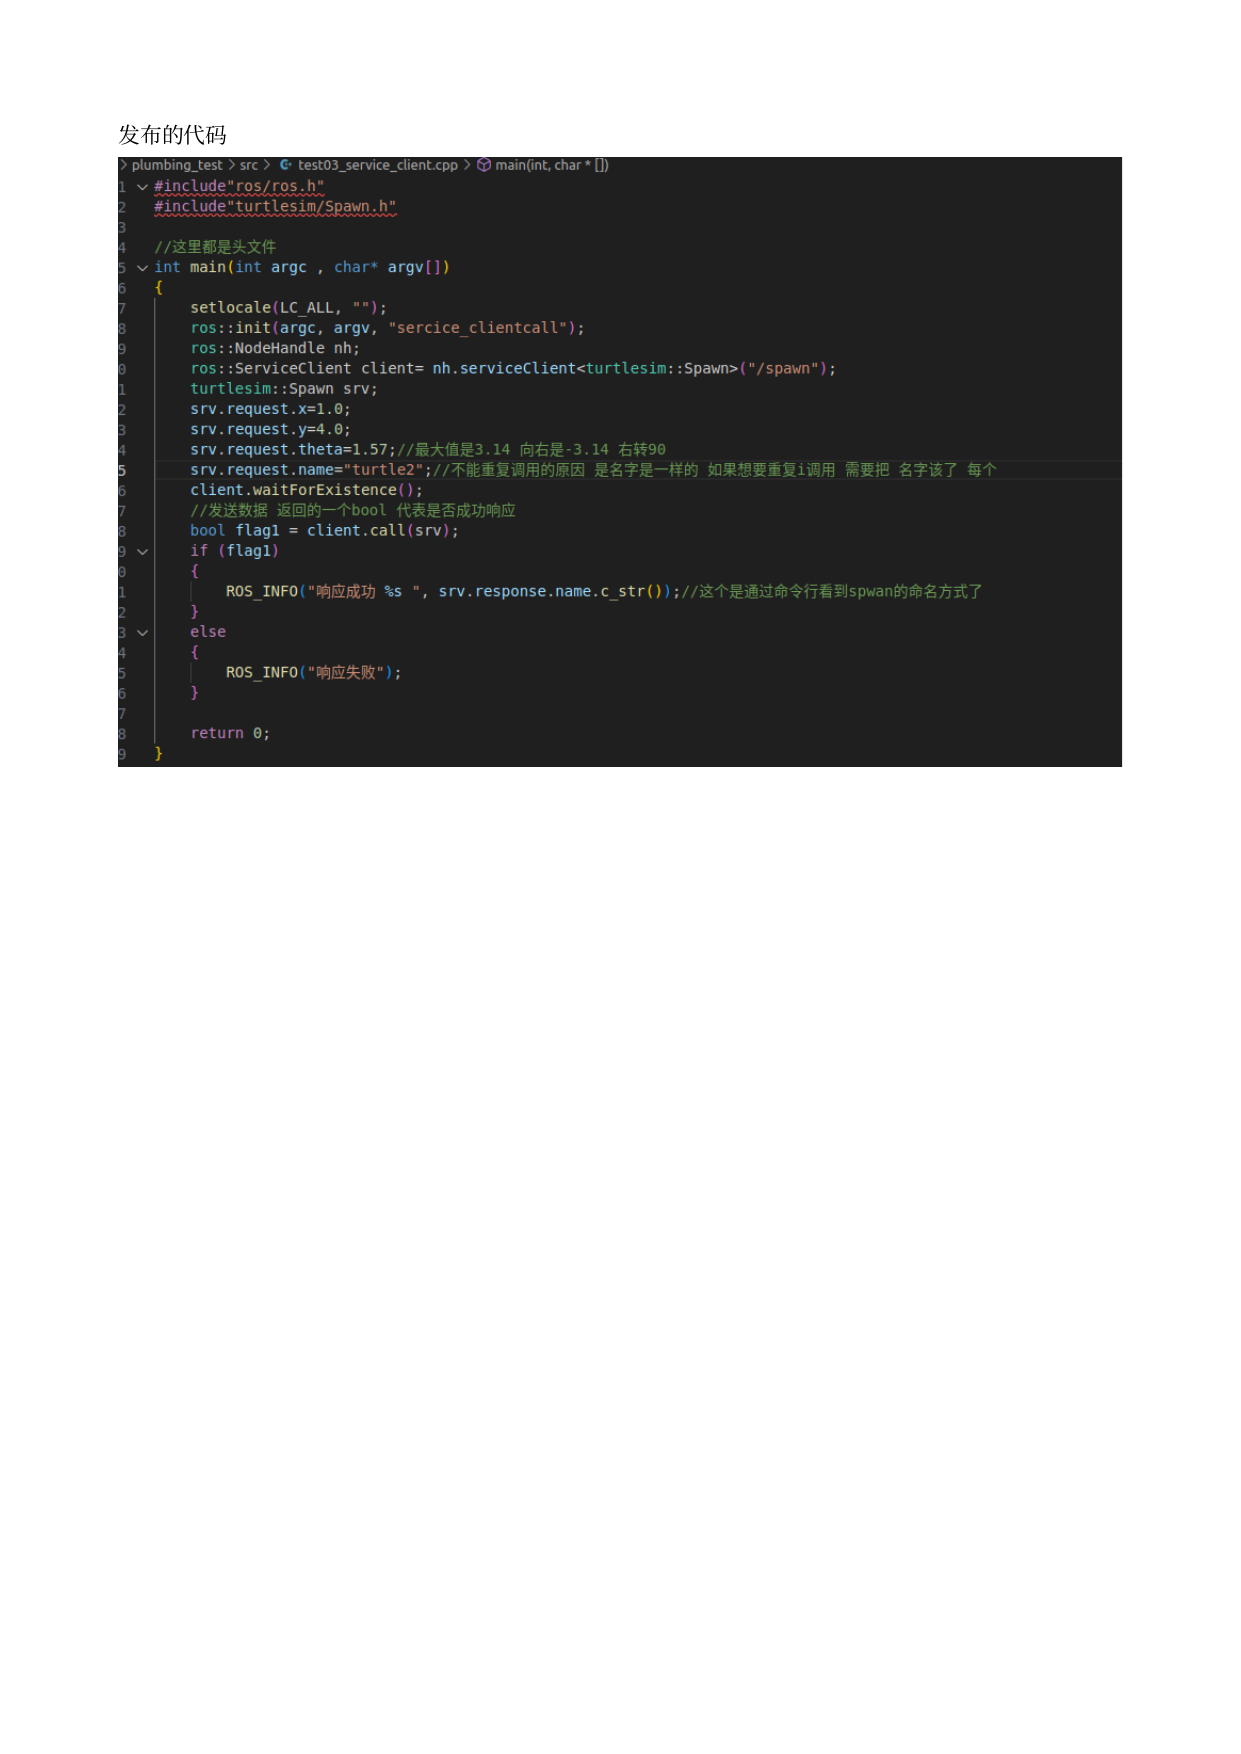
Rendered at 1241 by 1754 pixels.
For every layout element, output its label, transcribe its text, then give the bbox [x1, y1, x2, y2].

picture [118, 157, 1123, 767]
text 发布的代码 [118, 118, 1122, 149]
